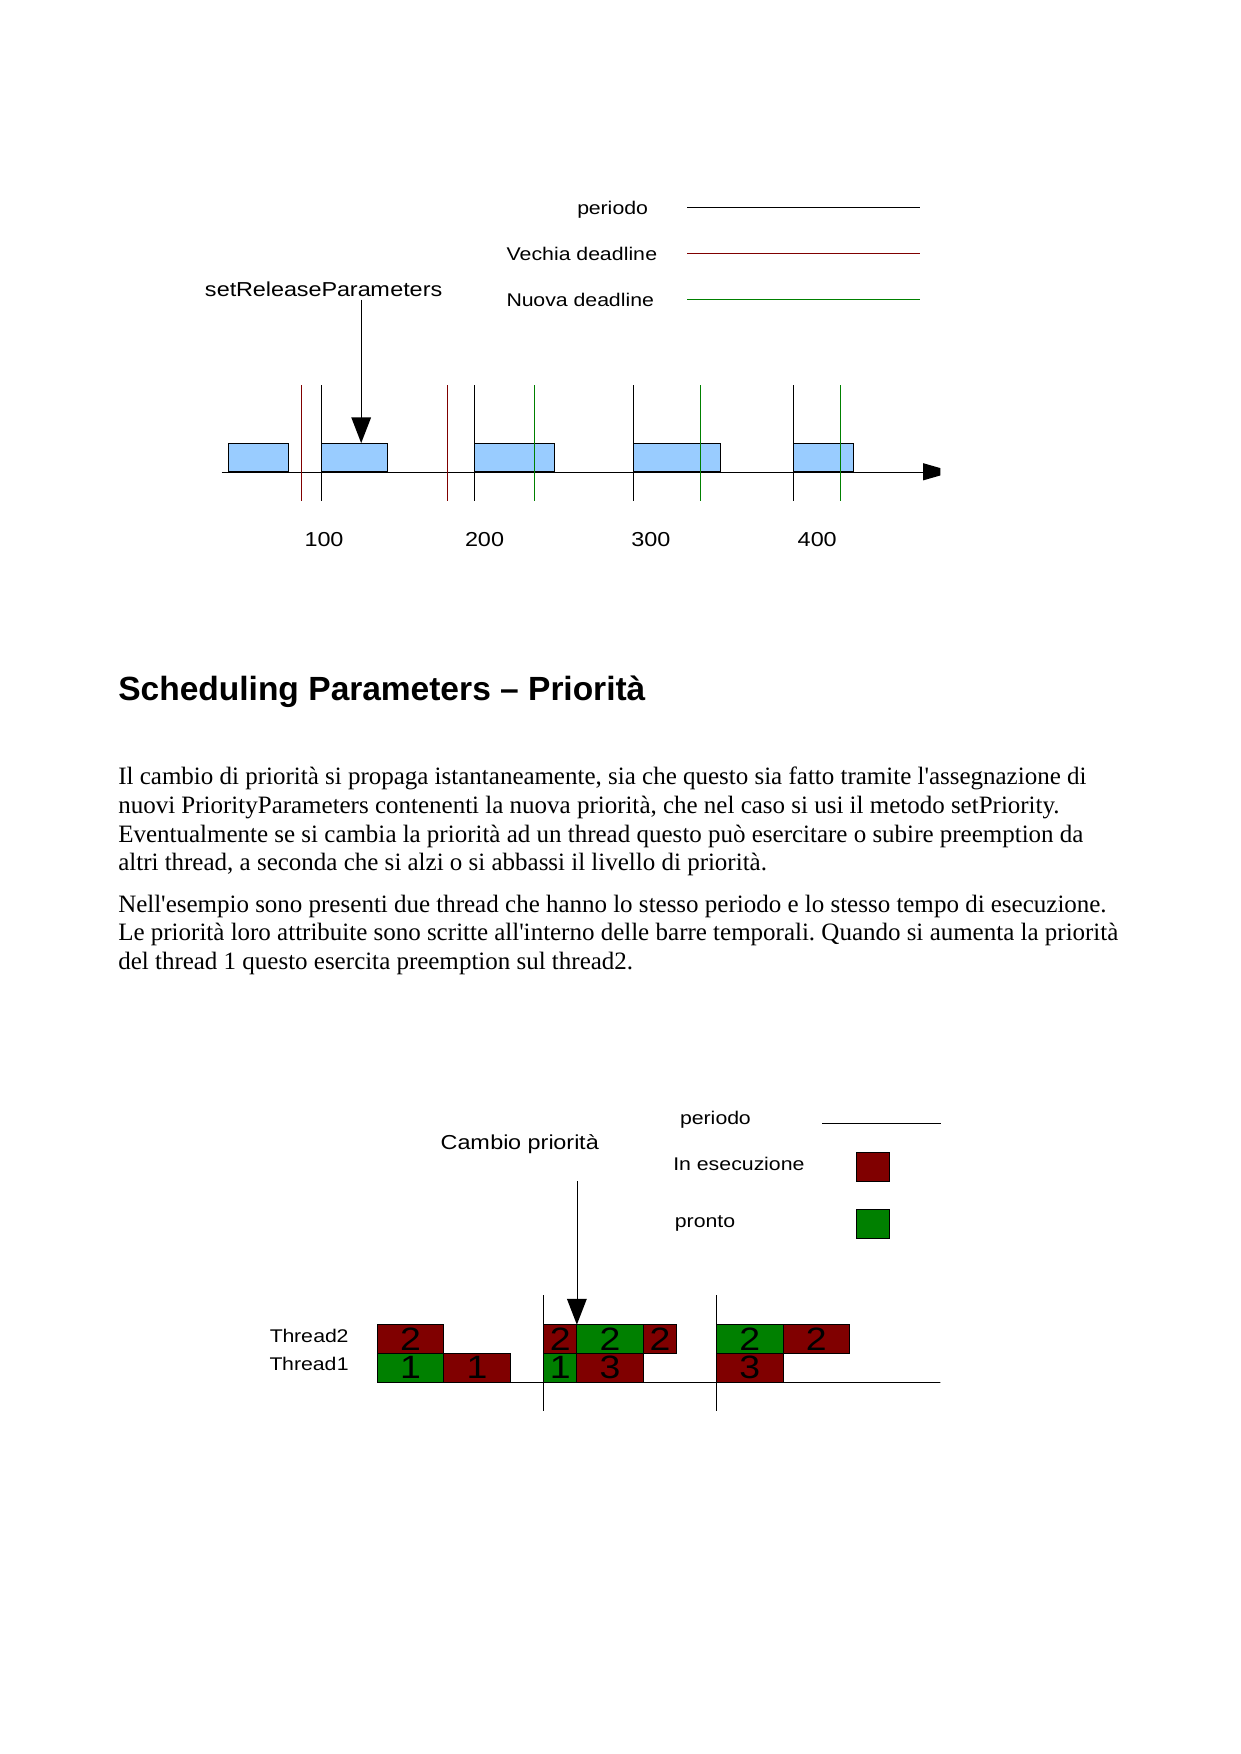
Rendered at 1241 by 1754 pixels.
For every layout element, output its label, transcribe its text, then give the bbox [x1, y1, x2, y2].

text Nell'esempio sono presenti due thread che hanno lo stesso periodo e lo stesso tempo di esecuzione. Le priorità loro attribuite sono scritte all'interno delle barre temporali. Quando si aumenta la priorità del thread 1 questo esercita preemption sul thread2. [118, 889, 1122, 975]
subtitle Scheduling Parameters – Priorità [118, 669, 1122, 707]
text Il cambio di priorità si propaga istantaneamente, sia che questo sia fatto tramite l'assegnazione di nuovi PriorityParameters contenenti la nuova priorità, che nel caso si usi il metodo setPriority. Eventualmente se si cambia la priorità ad un thread questo può esercitare o subire preemption da altri thread, a seconda che si alzi o si abbassi il livello di priorità. [118, 761, 1122, 876]
